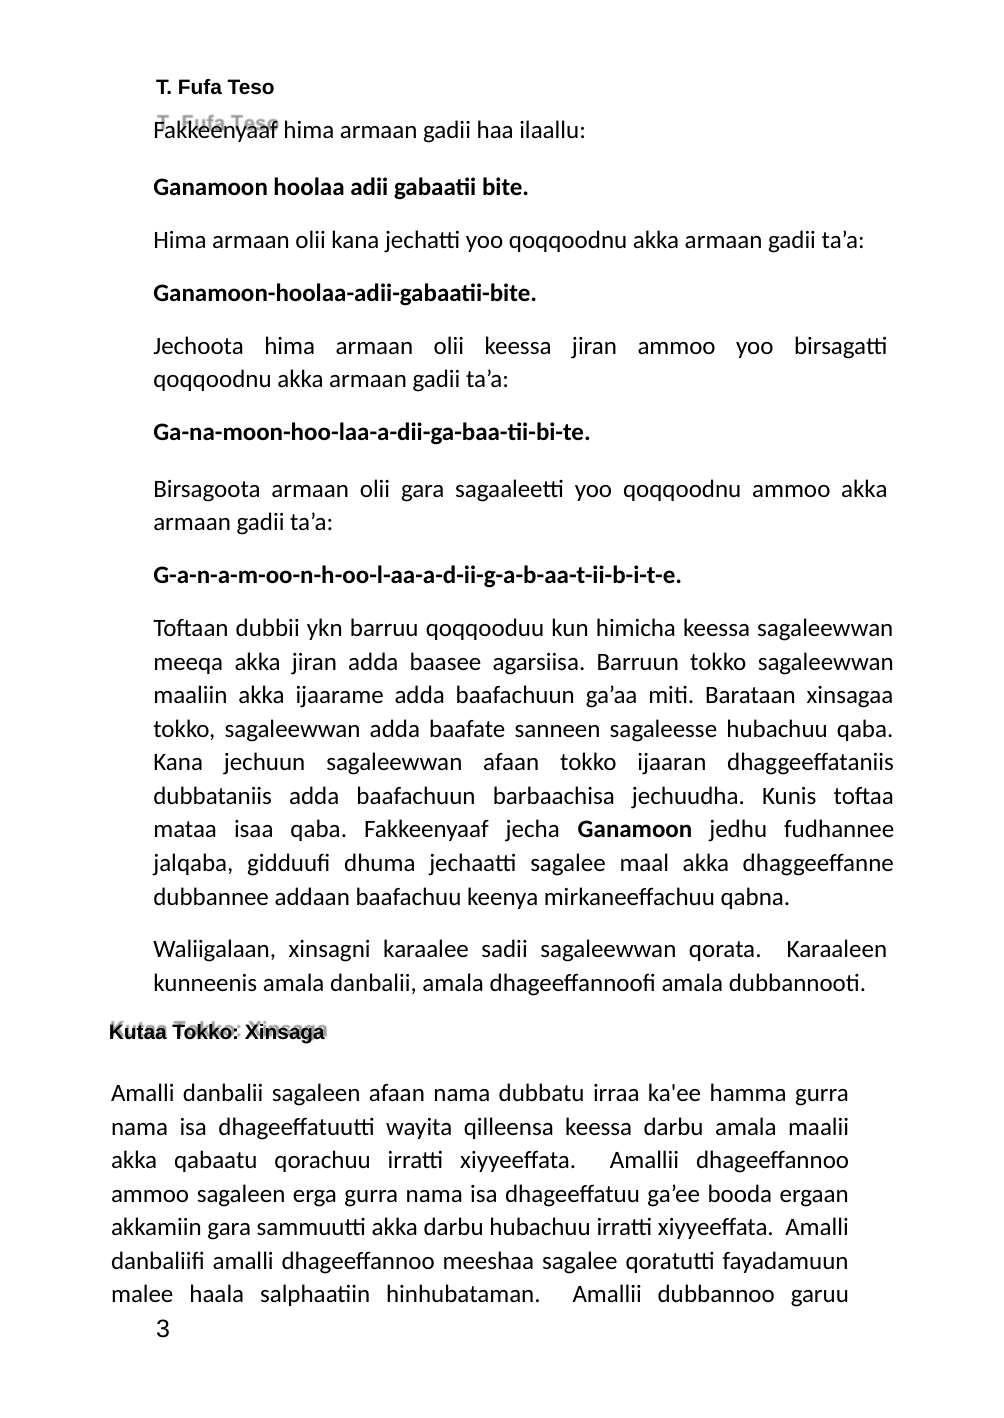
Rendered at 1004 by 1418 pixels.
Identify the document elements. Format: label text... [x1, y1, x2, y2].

text Fakkeenyaaf hima armaan gadii haa ilaallu: [311, 114, 888, 145]
subtitle Kutaa Tokko: Xinsaga [353, 1020, 894, 1044]
text Ganamoon hoolaa adii gabaatii bite. [153, 171, 889, 202]
text Toftaan dubbii ykn barruu qoqqooduu kun himicha keessa sagaleewwan meeqa akka jiran adda baasee agarsiisa. Barruun tokko sagaleewwan maaliin akka ijaarame adda baafachuun ga’aa miti. Barataan xinsagaa tokko, sagaleewwan adda baafate sanneen sagaleesse hubachuu qaba. Kana jechuun sagaleewwan afaan tokko ijaaran dhaggeeffataniis dubbataniis adda baafachuun barbaachisa jechuudha. Kunis toftaa mataa isaa qaba. Fakkeenyaaf jecha Ganamoon jedhu fudhannee jalqaba, gidduufi dhuma jechaatti sagalee maal akka dhaggeeffanne dubbannee addaan baafachuu keenya mirkaneeffachuu qabna. [153, 612, 894, 911]
text Hima armaan olii kana jechatti yoo qoqqoodnu akka armaan gadii ta’a: [153, 224, 888, 254]
text Ganamoon-hoolaa-adii-gabaatii-bite. [153, 277, 889, 307]
text Ga-na-moon-hoo-laa-a-dii-ga-baa-tii-bi-te. [153, 416, 889, 447]
text Jechoota hima armaan olii keessa jiran ammoo yoo birsagatti qoqqoodnu akka armaan gadii ta’a: [153, 330, 888, 394]
text Amalli danbalii sagaleen afaan nama dubbatu irraa ka'ee hamma gurra nama isa dhageeffatuutti wayita qilleensa keessa darbu amala maalii akka qabaatu qorachuu irratti xiyyeeffata. Amallii dhageeffannoo ammoo sagaleen erga gurra nama isa dhageeffatuu ga’ee booda ergaan akkamiin gara sammuutti akka darbu hubachuu irratti xiyyeeffata. Amalli danbaliifi amalli dhageeffannoo meeshaa sagalee qoratutti fayadamuun malee haala salphaatiin hinhubataman. Amallii dubbannoo garuu [111, 1077, 850, 1309]
text Birsagoota armaan olii gara sagaaleetti yoo qoqqoodnu ammoo akka armaan gadii ta’a: [153, 473, 888, 537]
picture [95, 1008, 353, 1055]
text Waliigalaan, xinsagni karaalee sadii sagaleewwan qorata. Karaaleen kunneenis amala danbalii, amala dhageeffannoofi amala dubbannooti. [153, 934, 888, 998]
text G-a-n-a-m-oo-n-h-oo-l-aa-a-d-ii-g-a-b-aa-t-ii-b-i-t-e. [153, 559, 889, 590]
picture [142, 102, 311, 149]
